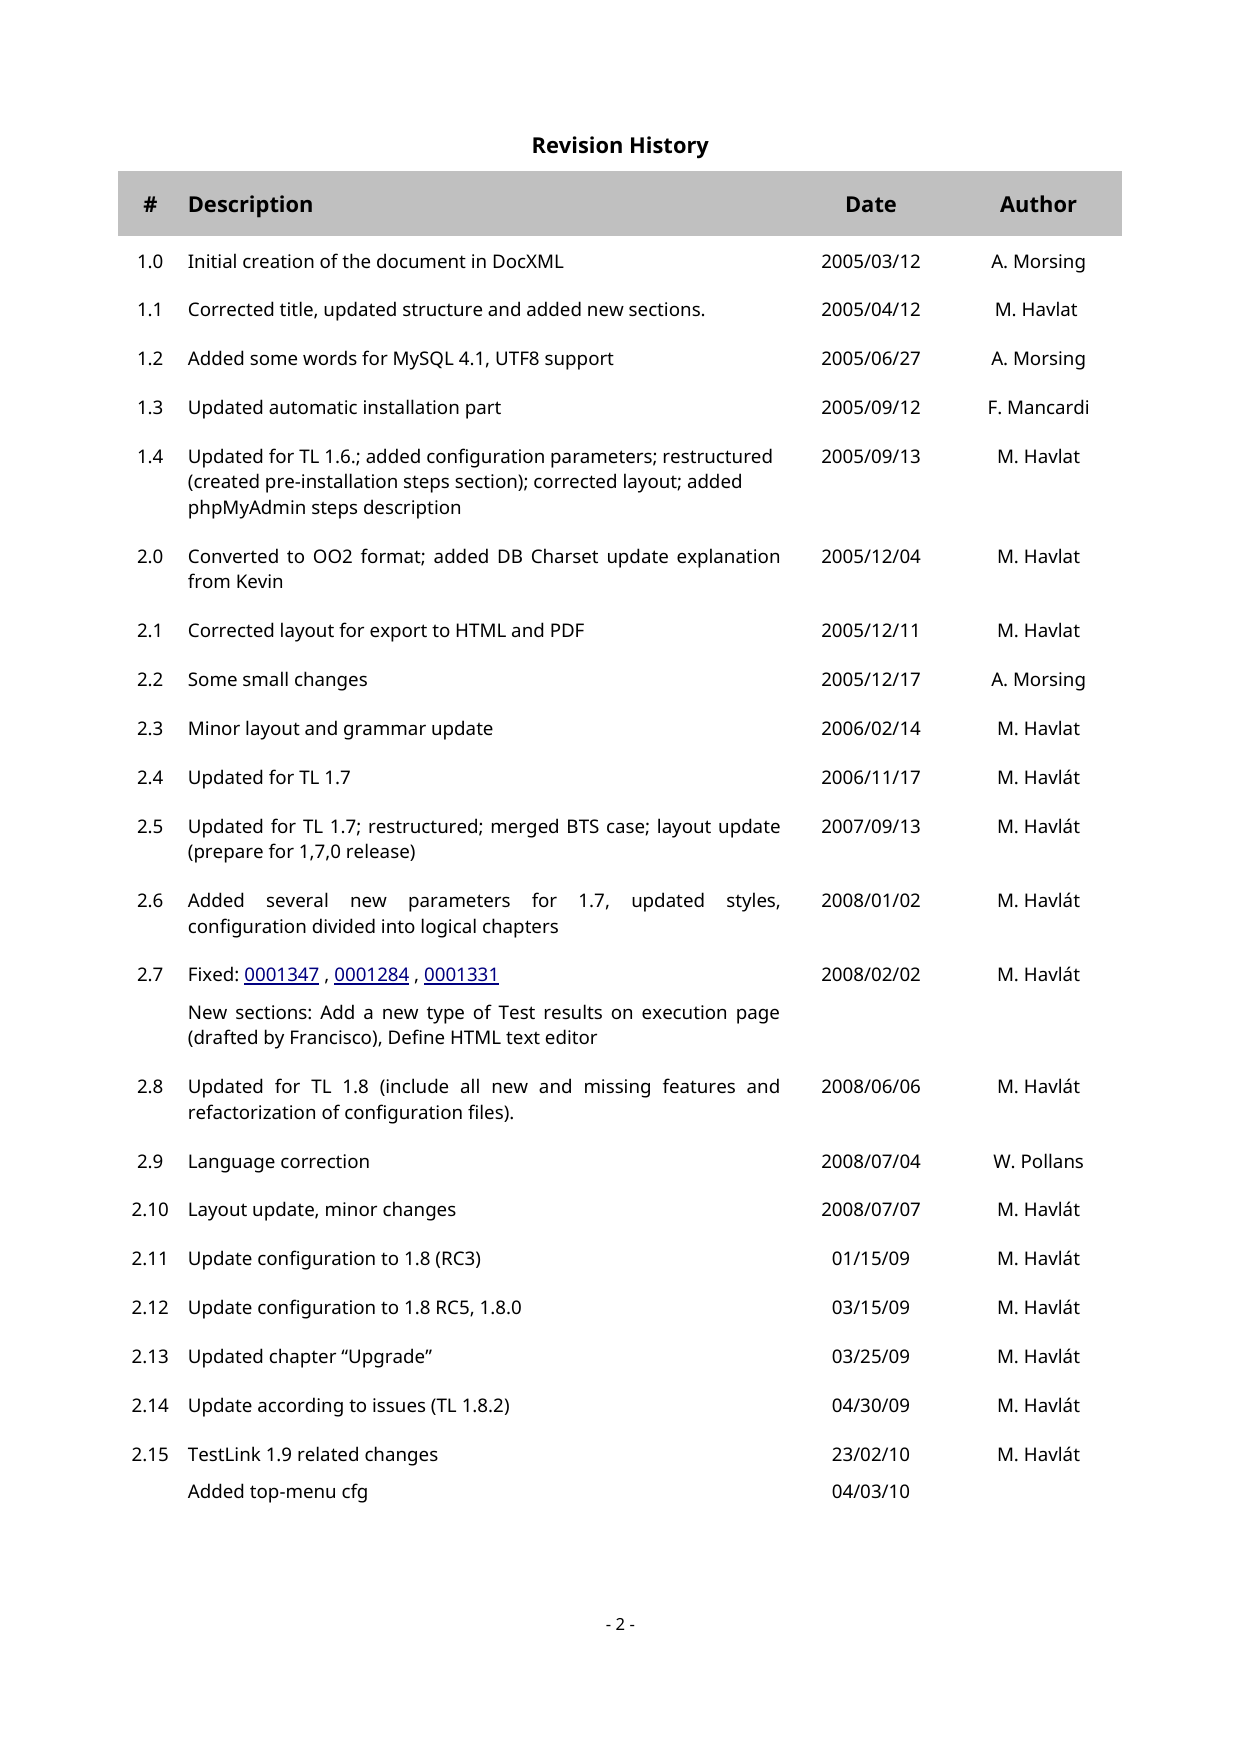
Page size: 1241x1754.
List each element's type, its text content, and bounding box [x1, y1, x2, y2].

table_cell Layout update, minor changes [182, 1185, 787, 1234]
table_cell 2.14 [118, 1381, 182, 1429]
table_cell 1.1 [118, 285, 182, 334]
table_cell 03/25/09 [787, 1332, 954, 1381]
table_cell 2.2 [118, 655, 182, 704]
table_cell 01/15/09 [787, 1234, 954, 1283]
table_cell 2.11 [118, 1234, 182, 1283]
table_cell Update according to issues (TL 1.8.2) [182, 1381, 787, 1429]
table_cell Fixed: 0001347 , 0001284 , 0001331 New sections: Add a new type of Test results on execution page (drafted by Francisco), Define HTML text editor [182, 950, 787, 1062]
table_cell 04/30/09 [787, 1381, 954, 1429]
table_cell 2008/01/02 [787, 876, 954, 950]
table_cell 23/02/10 04/03/10 [787, 1429, 954, 1516]
table_cell 2005/03/12 [787, 236, 954, 285]
table_cell 2005/04/12 [787, 285, 954, 334]
table_cell 2.8 [118, 1062, 182, 1136]
table_cell M. Havlat [954, 532, 1122, 606]
table_cell 2005/12/11 [787, 606, 954, 655]
table_cell 1.3 [118, 383, 182, 432]
table_cell 2.5 [118, 801, 182, 876]
table_cell 2008/07/04 [787, 1136, 954, 1185]
table_cell 2005/12/04 [787, 532, 954, 606]
table_cell M. Havlat [954, 285, 1122, 334]
table_cell M. Havlát [954, 1429, 1122, 1516]
table_cell M. Havlát [954, 801, 1122, 876]
subtitle Revision History [118, 130, 1122, 160]
table_cell 2.13 [118, 1332, 182, 1381]
table_cell 2.7 [118, 950, 182, 1062]
table_cell Corrected layout for export to HTML and PDF [182, 606, 787, 655]
table_cell M. Havlát [954, 1381, 1122, 1429]
table_header Author [954, 171, 1122, 236]
table_cell Updated for TL 1.6.; added configuration parameters; restructured (created pre-installation steps section); corrected layout; added phpMyAdmin steps description [182, 432, 787, 532]
table_cell Update configuration to 1.8 RC5, 1.8.0 [182, 1283, 787, 1332]
table_cell 2005/12/17 [787, 655, 954, 704]
table_cell Update configuration to 1.8 (RC3) [182, 1234, 787, 1283]
table_cell [118, 1516, 182, 1564]
table_cell 03/15/09 [787, 1283, 954, 1332]
table_cell Added several new parameters for 1.7, updated styles, configuration divided into logical chapters [182, 876, 787, 950]
table_cell Updated chapter “Upgrade” [182, 1332, 787, 1381]
table_cell 2.1 [118, 606, 182, 655]
table_cell 2.4 [118, 753, 182, 801]
table_cell M. Havlát [954, 753, 1122, 801]
table_header Date [787, 171, 954, 236]
table_cell [182, 1516, 787, 1564]
table_cell A. Morsing [954, 334, 1122, 383]
table_cell 1.2 [118, 334, 182, 383]
table_cell Updated for TL 1.7 [182, 753, 787, 801]
table_cell Added some words for MySQL 4.1, UTF8 support [182, 334, 787, 383]
table_cell M. Havlát [954, 1283, 1122, 1332]
table_cell Updated for TL 1.7; restructured; merged BTS case; layout update (prepare for 1,7,0 release) [182, 801, 787, 876]
table_cell 2008/06/06 [787, 1062, 954, 1136]
table_cell Some small changes [182, 655, 787, 704]
table_cell M. Havlát [954, 876, 1122, 950]
table_cell F. Mancardi [954, 383, 1122, 432]
table_cell M. Havlát [954, 1332, 1122, 1381]
table_cell W. Pollans [954, 1136, 1122, 1185]
table_cell M. Havlát [954, 1185, 1122, 1234]
table_cell Initial creation of the document in DocXML [182, 236, 787, 285]
table_cell M. Havlát [954, 950, 1122, 1062]
table_cell 2008/07/07 [787, 1185, 954, 1234]
table_cell M. Havlát [954, 1234, 1122, 1283]
table_cell [787, 1516, 954, 1564]
table_cell 2008/02/02 [787, 950, 954, 1062]
table_cell 2005/09/13 [787, 432, 954, 532]
table_cell 2007/09/13 [787, 801, 954, 876]
table_cell 2.6 [118, 876, 182, 950]
table_cell M. Havlát [954, 1062, 1122, 1136]
table_cell 2006/11/17 [787, 753, 954, 801]
table_cell A. Morsing [954, 655, 1122, 704]
table_cell M. Havlat [954, 432, 1122, 532]
table_cell Converted to OO2 format; added DB Charset update explanation from Kevin [182, 532, 787, 606]
table_cell 1.0 [118, 236, 182, 285]
table_cell 1.4 [118, 432, 182, 532]
table_cell [954, 1516, 1122, 1564]
table_cell Language correction [182, 1136, 787, 1185]
table_cell 2.9 [118, 1136, 182, 1185]
table_cell Updated for TL 1.8 (include all new and missing features and refactorization of configuration files). [182, 1062, 787, 1136]
table_header Description [182, 171, 787, 236]
table_cell Updated automatic installation part [182, 383, 787, 432]
table_cell Minor layout and grammar update [182, 704, 787, 752]
table_cell 2006/02/14 [787, 704, 954, 752]
table_cell Corrected title, updated structure and added new sections. [182, 285, 787, 334]
table_cell 2.12 [118, 1283, 182, 1332]
table_cell 2.0 [118, 532, 182, 606]
table_cell 2.10 [118, 1185, 182, 1234]
table_cell 2.15 [118, 1429, 182, 1516]
table_cell A. Morsing [954, 236, 1122, 285]
table_cell 2005/06/27 [787, 334, 954, 383]
table_cell M. Havlat [954, 606, 1122, 655]
table_cell TestLink 1.9 related changes Added top-menu cfg [182, 1429, 787, 1516]
table_header # [118, 171, 182, 236]
table_cell M. Havlat [954, 704, 1122, 752]
table_cell 2005/09/12 [787, 383, 954, 432]
table_cell 2.3 [118, 704, 182, 752]
